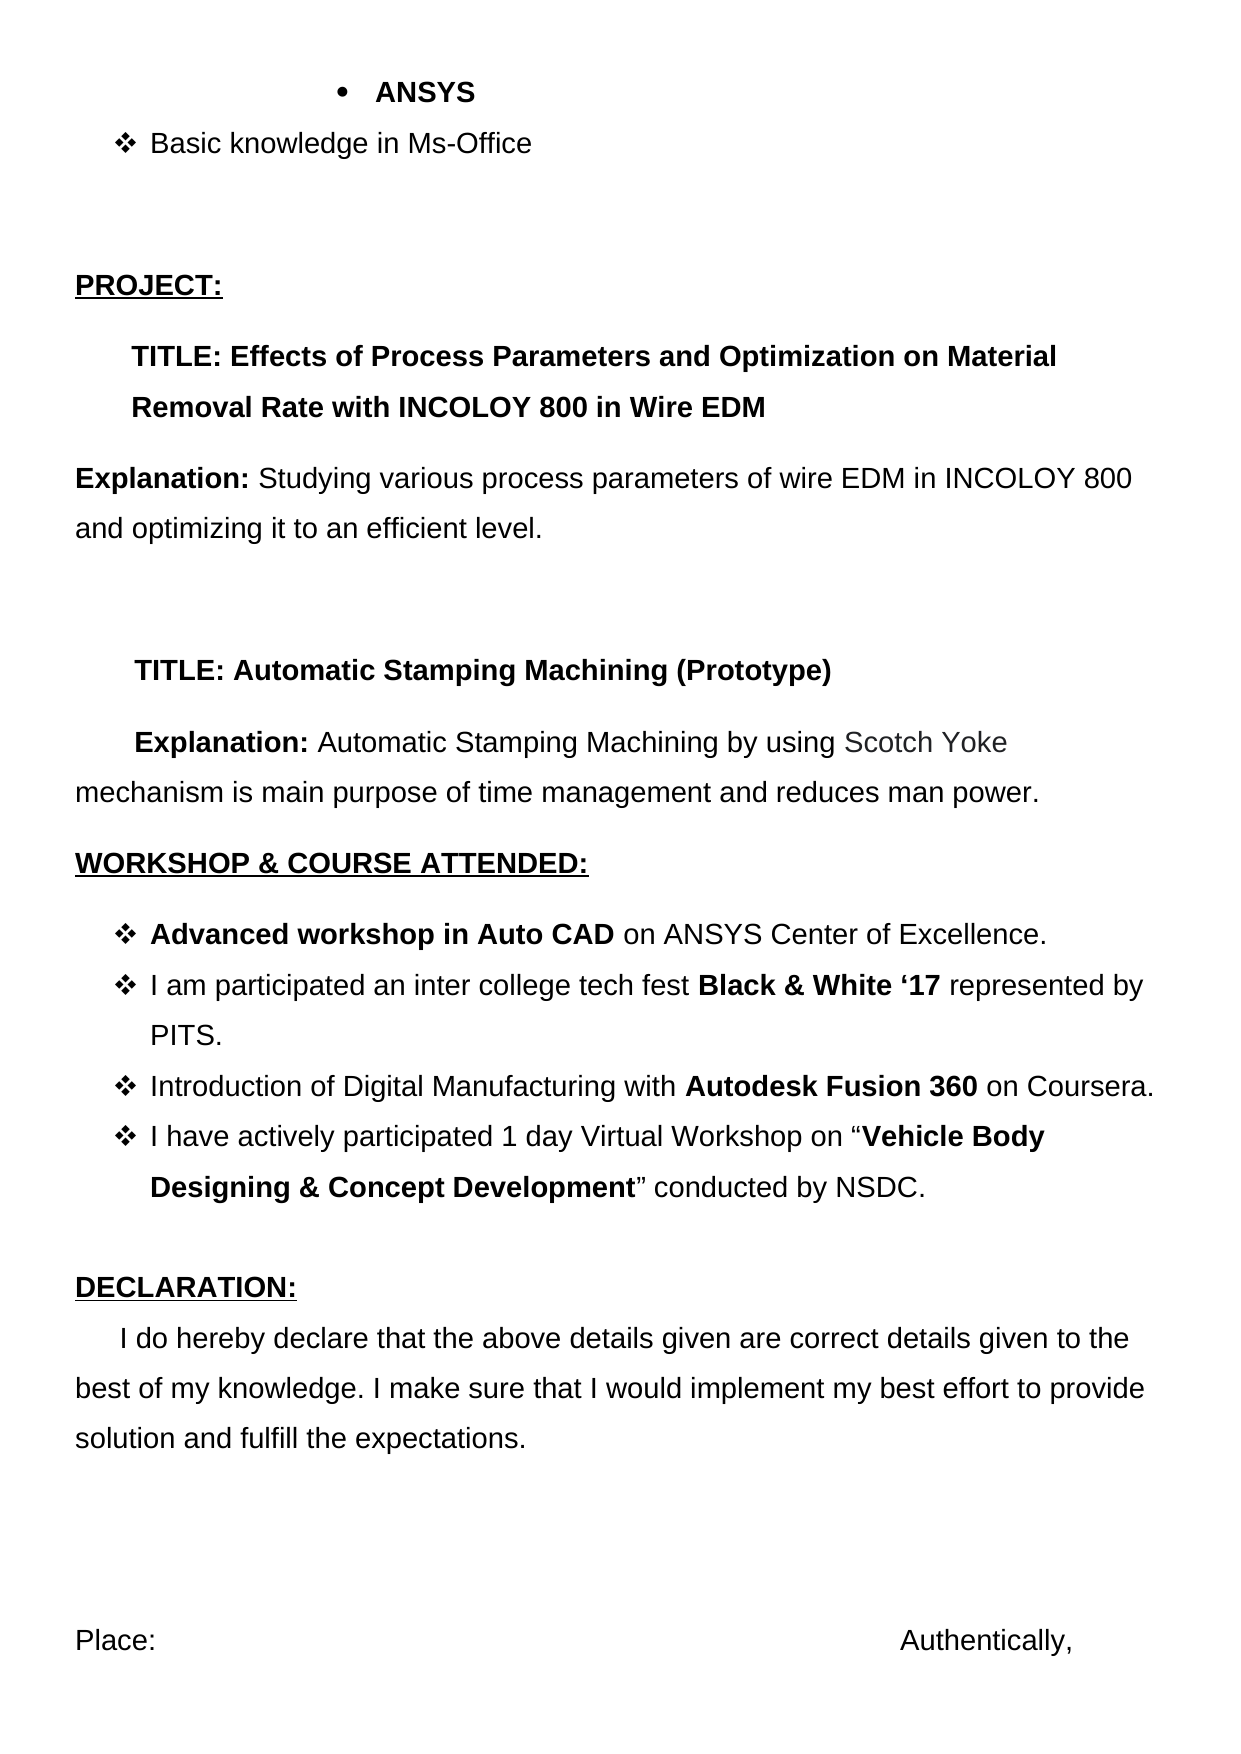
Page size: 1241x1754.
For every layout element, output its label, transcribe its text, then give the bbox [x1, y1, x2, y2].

text TITLE: Automatic Stamping Machining (Prototype) [75, 653, 1138, 687]
list Basic knowledge in Ms-Office [112, 126, 1138, 159]
text Place: Authentically, [75, 1623, 1165, 1656]
text Explanation: Studying various process parameters of wire EDM in INCOLOY 800 and optimizing it to an efficient level. [75, 461, 1138, 545]
text TITLE: Effects of Process Parameters and Optimization on Material Removal Rate with INCOLOY 800 in Wire EDM [131, 339, 1137, 423]
text I do hereby declare that the above details given are correct details given to the best of my knowledge. I make sure that I would implement my best effort to provide solution and fulfill the expectations. [75, 1321, 1165, 1455]
text Explanation: Automatic Stamping Machining by using Scotch Yoke mechanism is main purpose of time management and reduces man power. [75, 724, 1138, 808]
text WORKSHOP & COURSE ATTENDED: [75, 846, 1138, 879]
list Introduction of Digital Manufacturing with Autodesk Fusion 360 on Coursera. [112, 1069, 1165, 1102]
list Advanced workshop in Auto CAD on ANSYS Center of Excellence. [112, 917, 1165, 951]
text DECLARATION: [75, 1270, 1165, 1304]
text PROJECT: [75, 268, 1138, 302]
list I have actively participated 1 day Virtual Workshop on “Vehicle Body Designing & Concept Development” conducted by NSDC. [112, 1119, 1165, 1203]
list ANSYS [337, 75, 1138, 109]
list I am participated an inter college tech fest Black & White ‘17 represented by PITS. [112, 968, 1165, 1052]
